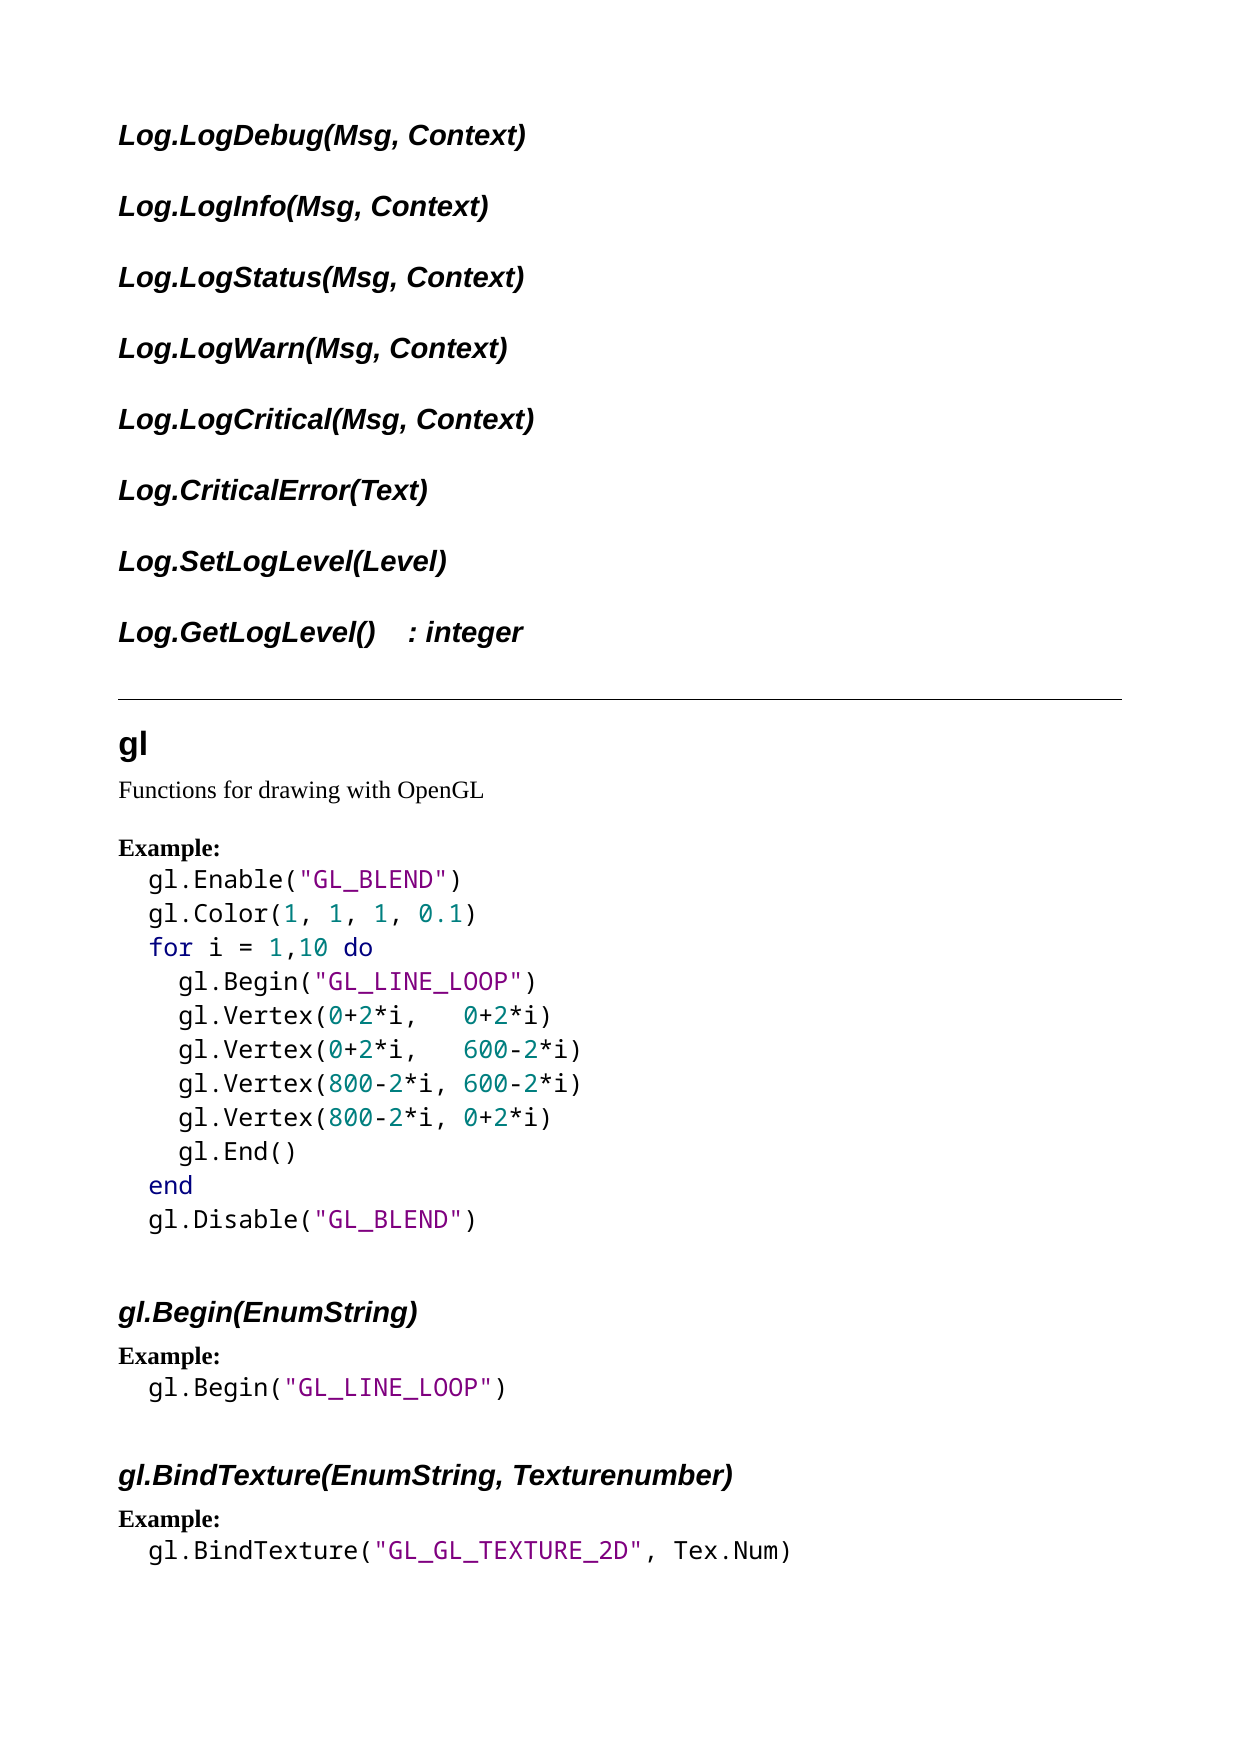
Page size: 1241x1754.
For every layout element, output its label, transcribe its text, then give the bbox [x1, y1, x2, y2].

text gl.Enable("GL_BLEND") [118, 861, 1122, 896]
text gl.Disable("GL_BLEND") [118, 1202, 1122, 1236]
text Example: [118, 1504, 1122, 1533]
text gl.End() [118, 1134, 1122, 1168]
text end [118, 1168, 1122, 1202]
subtitle gl.BindTexture(EnumString, Texturenumber) [118, 1458, 1122, 1491]
text Example: [118, 1341, 1122, 1370]
subtitle gl [118, 724, 1122, 763]
text gl.Vertex(0+2*i, 0+2*i) [118, 998, 1122, 1032]
text gl.Vertex(800-2*i, 0+2*i) [118, 1100, 1122, 1134]
subtitle Log.GetLogLevel() : integer [118, 615, 1122, 649]
text gl.Begin("GL_LINE_LOOP") [118, 1370, 1122, 1404]
text Example: [118, 833, 1122, 861]
text gl.Color(1, 1, 1, 0.1) [118, 896, 1122, 929]
text for i = 1,10 do [118, 929, 1122, 964]
subtitle Log.CriticalError(Text) [118, 473, 1122, 507]
text Functions for drawing with OpenGL [118, 775, 1122, 804]
subtitle Log.LogCritical(Msg, Context) [118, 402, 1122, 436]
text gl.Begin("GL_LINE_LOOP") [118, 964, 1122, 998]
subtitle Log.SetLogLevel(Level) [118, 544, 1122, 578]
text gl.Vertex(800-2*i, 600-2*i) [118, 1066, 1122, 1100]
subtitle Log.LogWarn(Msg, Context) [118, 331, 1122, 365]
subtitle Log.LogStatus(Msg, Context) [118, 260, 1122, 294]
subtitle gl.Begin(EnumString) [118, 1295, 1122, 1329]
text gl.BindTexture("GL_GL_TEXTURE_2D", Tex.Num) [118, 1533, 1122, 1567]
subtitle Log.LogInfo(Msg, Context) [118, 189, 1122, 223]
text gl.Vertex(0+2*i, 600-2*i) [118, 1032, 1122, 1066]
subtitle Log.LogDebug(Msg, Context) [118, 118, 1122, 152]
